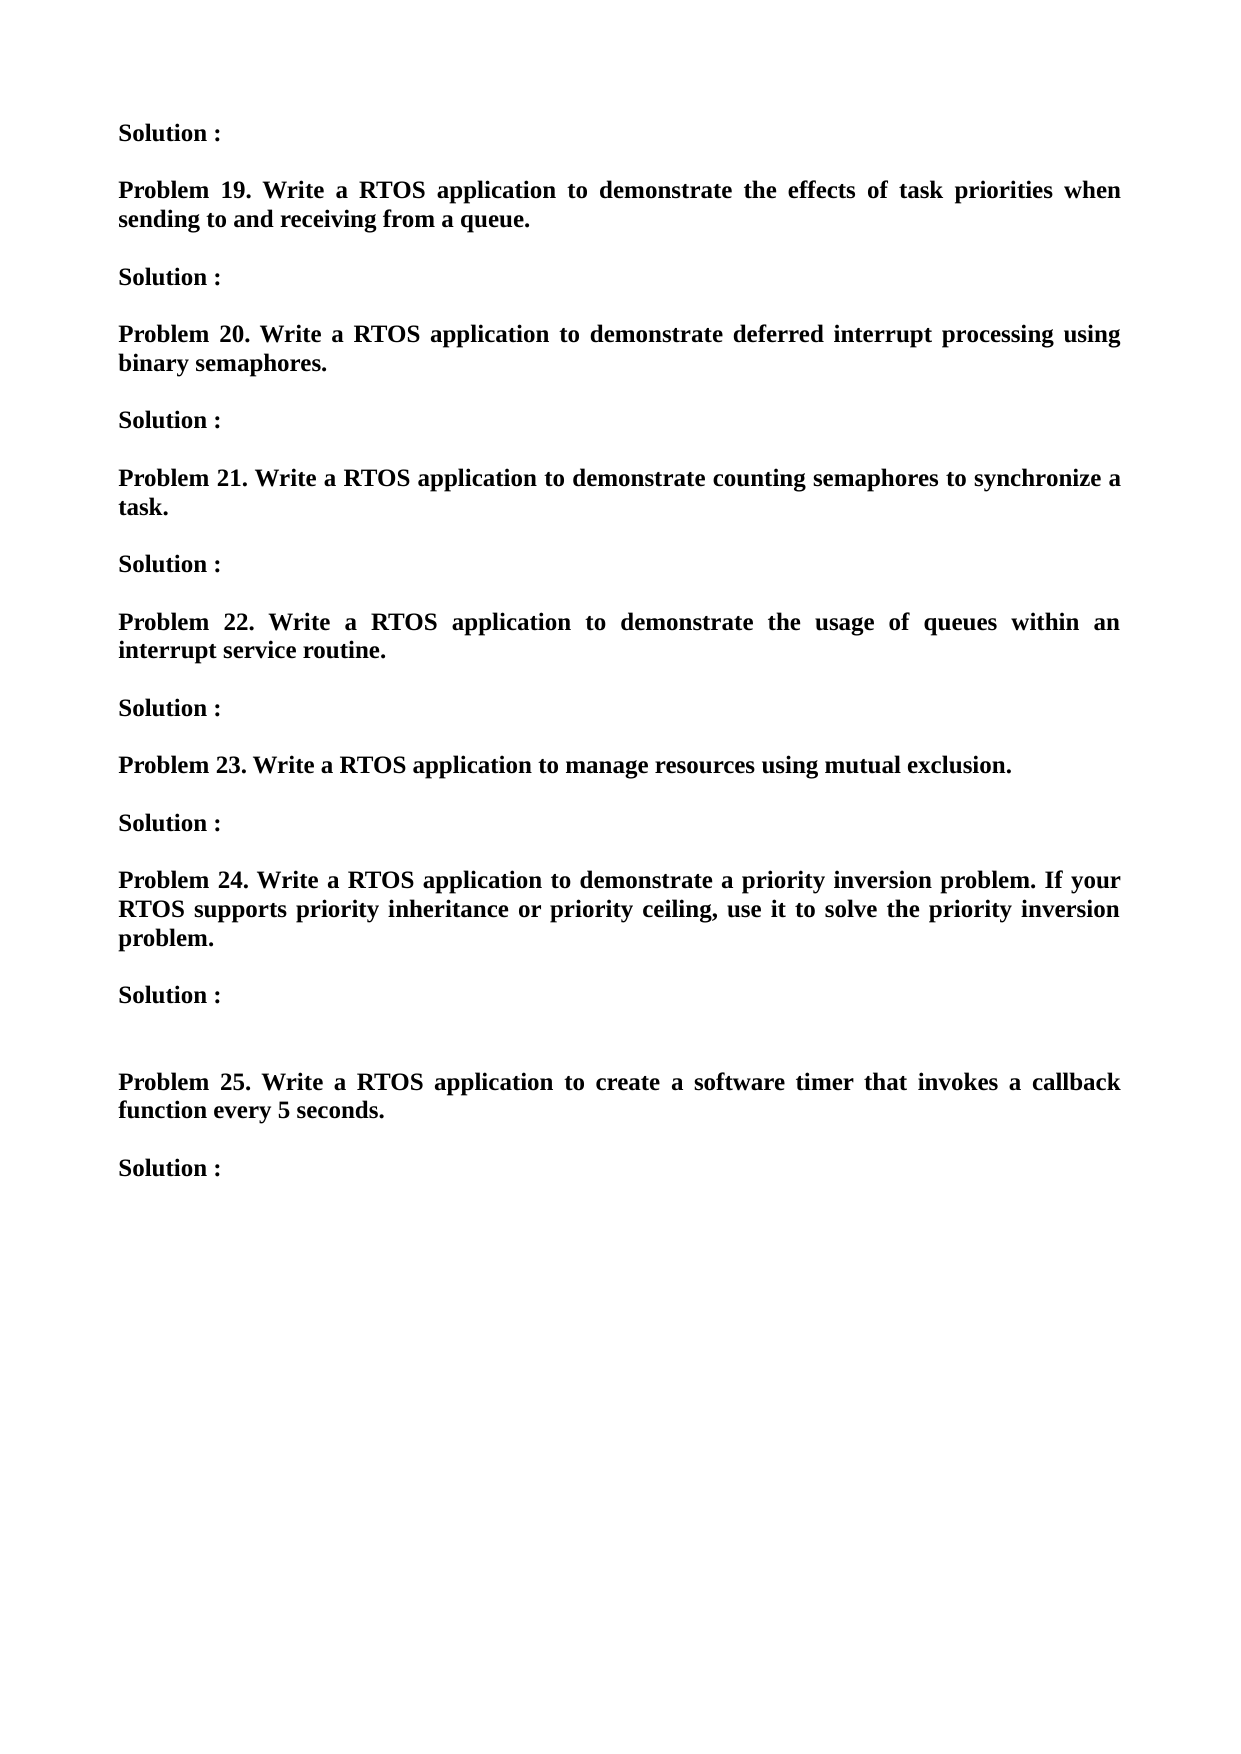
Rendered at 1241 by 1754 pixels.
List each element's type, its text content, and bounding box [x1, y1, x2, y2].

text Solution : [118, 118, 1122, 147]
text Solution : [118, 262, 1122, 291]
text Solution : [118, 406, 1122, 434]
text Problem 22. Write a RTOS application to demonstrate the usage of queues within an interrupt service routine. [118, 607, 1122, 664]
text Problem 24. Write a RTOS application to demonstrate a priority inversion problem. If your RTOS supports priority inheritance or priority ceiling, use it to solve the priority inversion problem. [118, 866, 1122, 952]
text Solution : [118, 808, 1122, 837]
text Solution : [118, 693, 1122, 722]
text Solution : [118, 549, 1122, 578]
text Problem 20. Write a RTOS application to demonstrate deferred interrupt processing using binary semaphores. [118, 319, 1122, 377]
text Problem 21. Write a RTOS application to demonstrate counting semaphores to synchronize a task. [118, 463, 1122, 521]
text Problem 19. Write a RTOS application to demonstrate the effects of task priorities when sending to and receiving from a queue. [118, 176, 1122, 233]
text Solution : [118, 981, 1122, 1009]
text Solution : [118, 1153, 1122, 1182]
text Problem 25. Write a RTOS application to create a software timer that invokes a callback function every 5 seconds. [118, 1067, 1122, 1124]
text Problem 23. Write a RTOS application to manage resources using mutual exclusion. [118, 751, 1122, 779]
